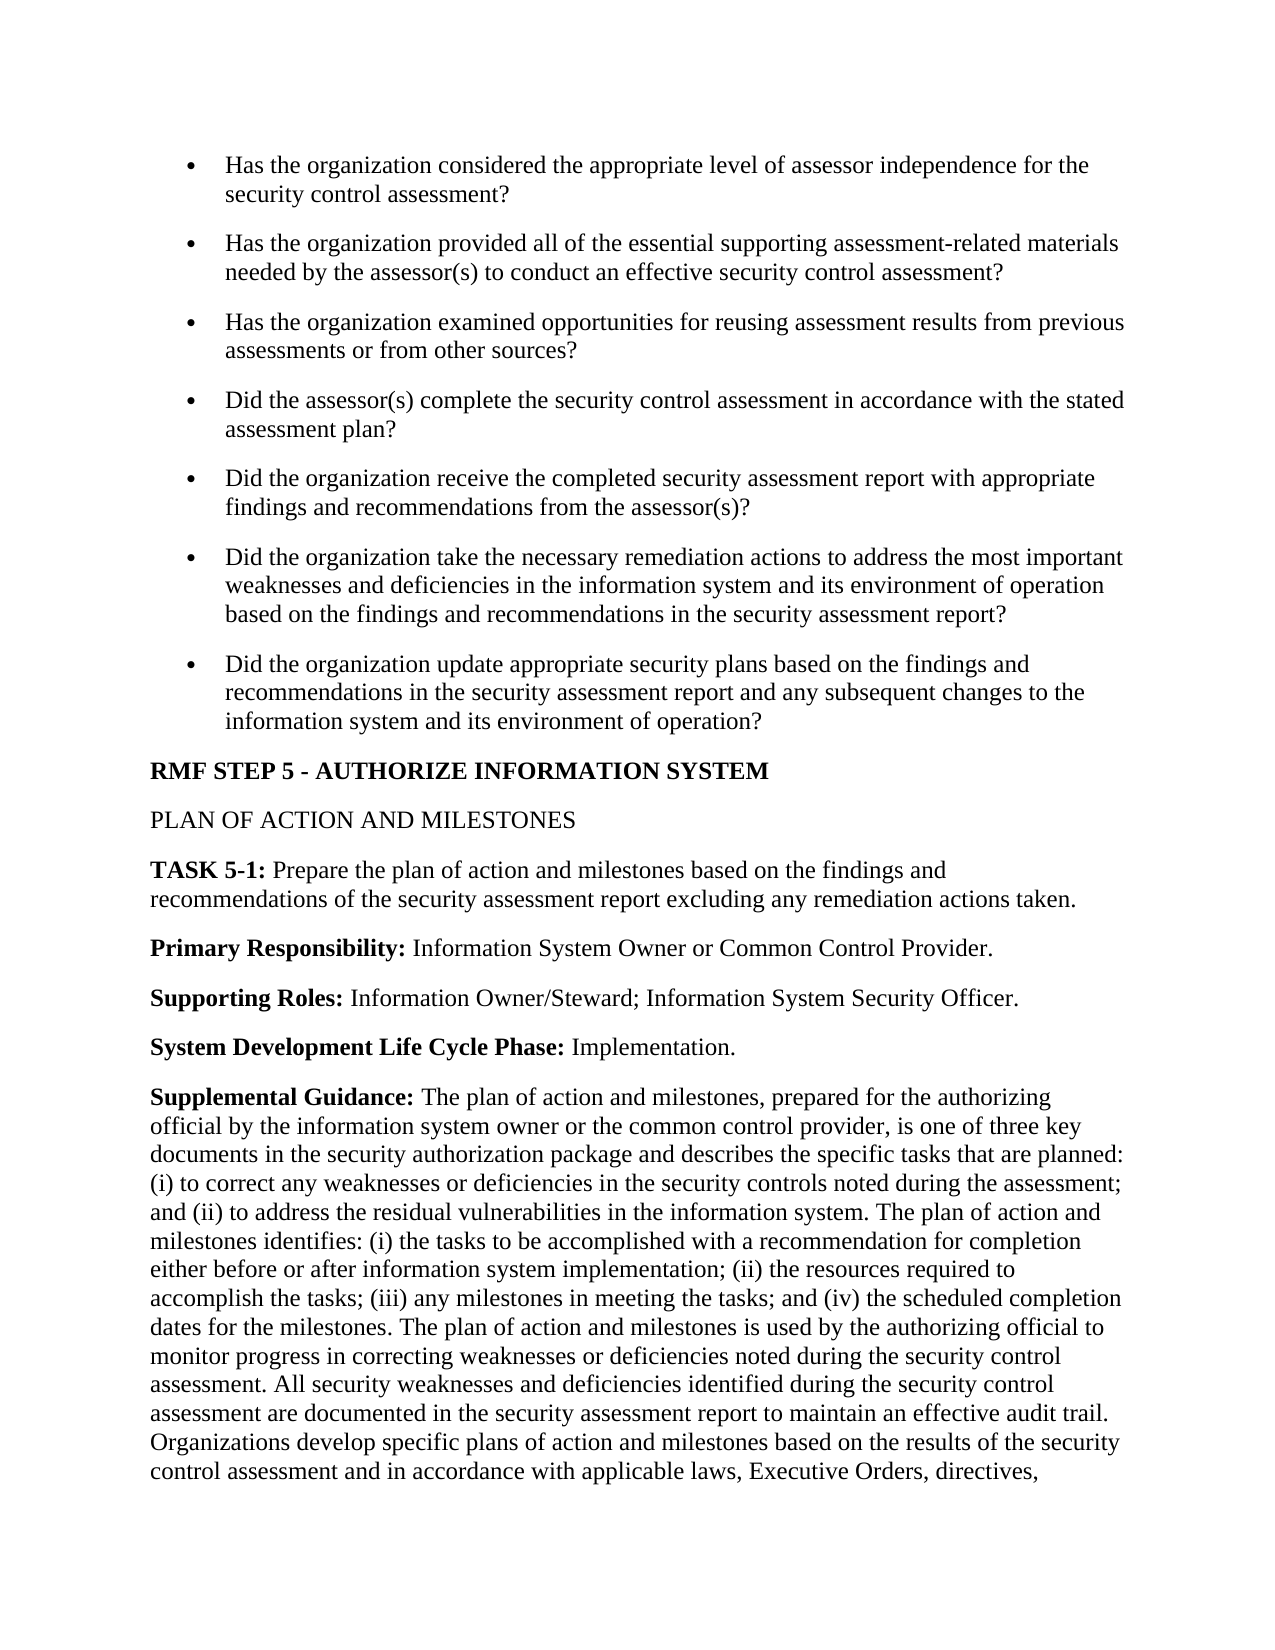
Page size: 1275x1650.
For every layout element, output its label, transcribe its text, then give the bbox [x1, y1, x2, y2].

list Did the assessor(s) complete the security control assessment in accordance with the stated assessment plan? [187, 385, 1125, 442]
list Has the organization examined opportunities for reusing assessment results from previous assessments or from other sources? [187, 307, 1125, 364]
text RMF STEP 5 - AUTHORIZE INFORMATION SYSTEM [150, 756, 1125, 784]
text System Development Life Cycle Phase: Implementation. [150, 1032, 1125, 1061]
list Has the organization provided all of the essential supporting assessment-related materials needed by the assessor(s) to conduct an effective security control assessment? [187, 228, 1125, 286]
list Has the organization considered the appropriate level of assessor independence for the security control assessment? [187, 150, 1125, 207]
list Did the organization update appropriate security plans based on the findings and recommendations in the security assessment report and any subsequent changes to the information system and its environment of operation? [187, 649, 1125, 735]
text Primary Responsibility: Information System Owner or Common Control Provider. [150, 933, 1125, 962]
list Did the organization take the necessary remediation actions to address the most important weaknesses and deficiencies in the information system and its environment of operation based on the findings and recommendations in the security assessment report? [187, 542, 1125, 628]
text TASK 5-1: Prepare the plan of action and milestones based on the findings and recommendations of the security assessment report excluding any remediation actions taken. [150, 855, 1125, 912]
text Supplemental Guidance: The plan of action and milestones, prepared for the authorizing official by the information system owner or the common control provider, is one of three key documents in the security authorization package and describes the specific tasks that are planned: (i) to correct any weaknesses or deficiencies in the security controls noted during the assessment; and (ii) to address the residual vulnerabilities in the information system. The plan of action and milestones identifies: (i) the tasks to be accomplished with a recommendation for completion either before or after information system implementation; (ii) the resources required to accomplish the tasks; (iii) any milestones in meeting the tasks; and (iv) the scheduled completion dates for the milestones. The plan of action and milestones is used by the authorizing official to monitor progress in correcting weaknesses or deficiencies noted during the security control assessment. All security weaknesses and deficiencies identified during the security control assessment are documented in the security assessment report to maintain an effective audit trail. Organizations develop specific plans of action and milestones based on the results of the security control assessment and in accordance with applicable laws, Executive Orders, directives, [150, 1082, 1125, 1484]
list Did the organization receive the completed security assessment report with appropriate findings and recommendations from the assessor(s)? [187, 463, 1125, 521]
text PLAN OF ACTION AND MILESTONES [150, 805, 1125, 834]
text Supporting Roles: Information Owner/Steward; Information System Security Officer. [150, 983, 1125, 1012]
